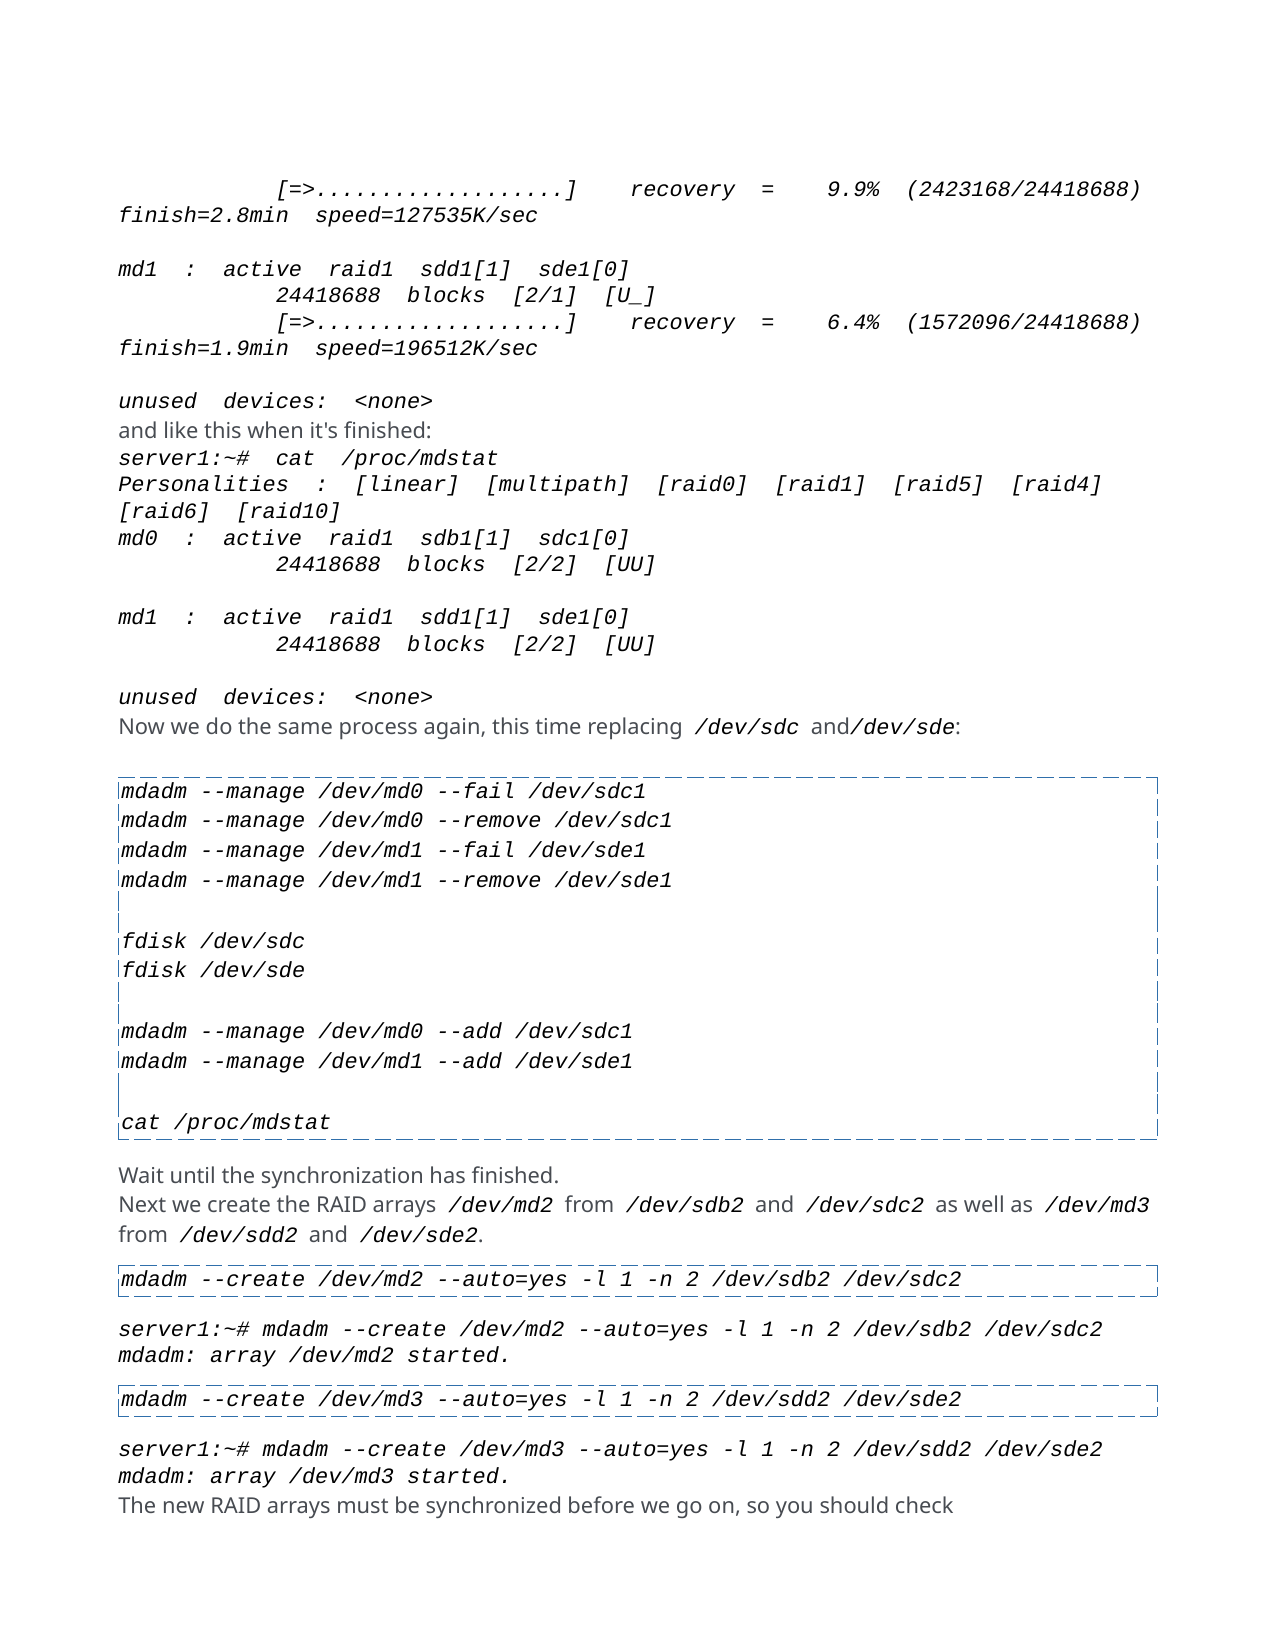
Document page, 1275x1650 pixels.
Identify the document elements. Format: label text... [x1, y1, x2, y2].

text fdisk /dev/sdc fdisk /dev/sde [118, 927, 1157, 984]
text server1:~# mdadm --create /dev/md2 --auto=yes -l 1 -n 2 /dev/sdb2 /dev/sdc2 mdadm: array /dev/md2 started. [118, 1316, 1157, 1369]
text server1:~# mdadm --create /dev/md3 --auto=yes -l 1 -n 2 /dev/sdd2 /dev/sde2 mdadm: array /dev/md3 started. [118, 1436, 1157, 1489]
text mdadm --create /dev/md3 --auto=yes -l 1 -n 2 /dev/sdd2 /dev/sde2 [118, 1385, 1157, 1416]
text server1:~# cat /proc/mdstat Personalities : [linear] [multipath] [raid0] [raid1] [raid5] [raid4] [raid6] [raid10] md0 : active raid1 sdb1[1] sdc1[0] 24418688 blocks [2/2] [UU] md1 : active raid1 sdd1[1] sde1[0] 24418688 blocks [2/2] [UU] unused devices: <none> [118, 445, 1157, 711]
text mdadm --create /dev/md2 --auto=yes -l 1 -n 2 /dev/sdb2 /dev/sdc2 [118, 1265, 1157, 1296]
text Wait until the synchronization has finished. [118, 1159, 1157, 1189]
text cat /proc/mdstat [118, 1108, 1157, 1139]
text The new RAID arrays must be synchronized before we go on, so you should check [118, 1489, 1157, 1519]
text mdadm --manage /dev/md0 --fail /dev/sdc1 mdadm --manage /dev/md0 --remove /dev/sdc1 mdadm --manage /dev/md1 --fail /dev/sde1 mdadm --manage /dev/md1 --remove /dev/sde1 [118, 777, 1157, 894]
text [=>...................] recovery = 9.9% (2423168/24418688) finish=2.8min speed=127535K/sec md1 : active raid1 sdd1[1] sde1[0] 24418688 blocks [2/1] [U_] [=>...................] recovery = 6.4% (1572096/24418688) finish=1.9min speed=196512K/sec unused devices: <none> [118, 176, 1157, 415]
text Now we do the same process again, this time replacing /dev/sdc and/dev/sde: [118, 711, 1157, 741]
text mdadm --manage /dev/md0 --add /dev/sdc1 mdadm --manage /dev/md1 --add /dev/sde1 [118, 1018, 1157, 1075]
text and like this when it's finished: [118, 415, 1157, 445]
text Next we create the RAID arrays /dev/md2 from /dev/sdb2 and /dev/sdc2 as well as /dev/md3 from /dev/sdd2 and /dev/sde2. [118, 1189, 1157, 1249]
